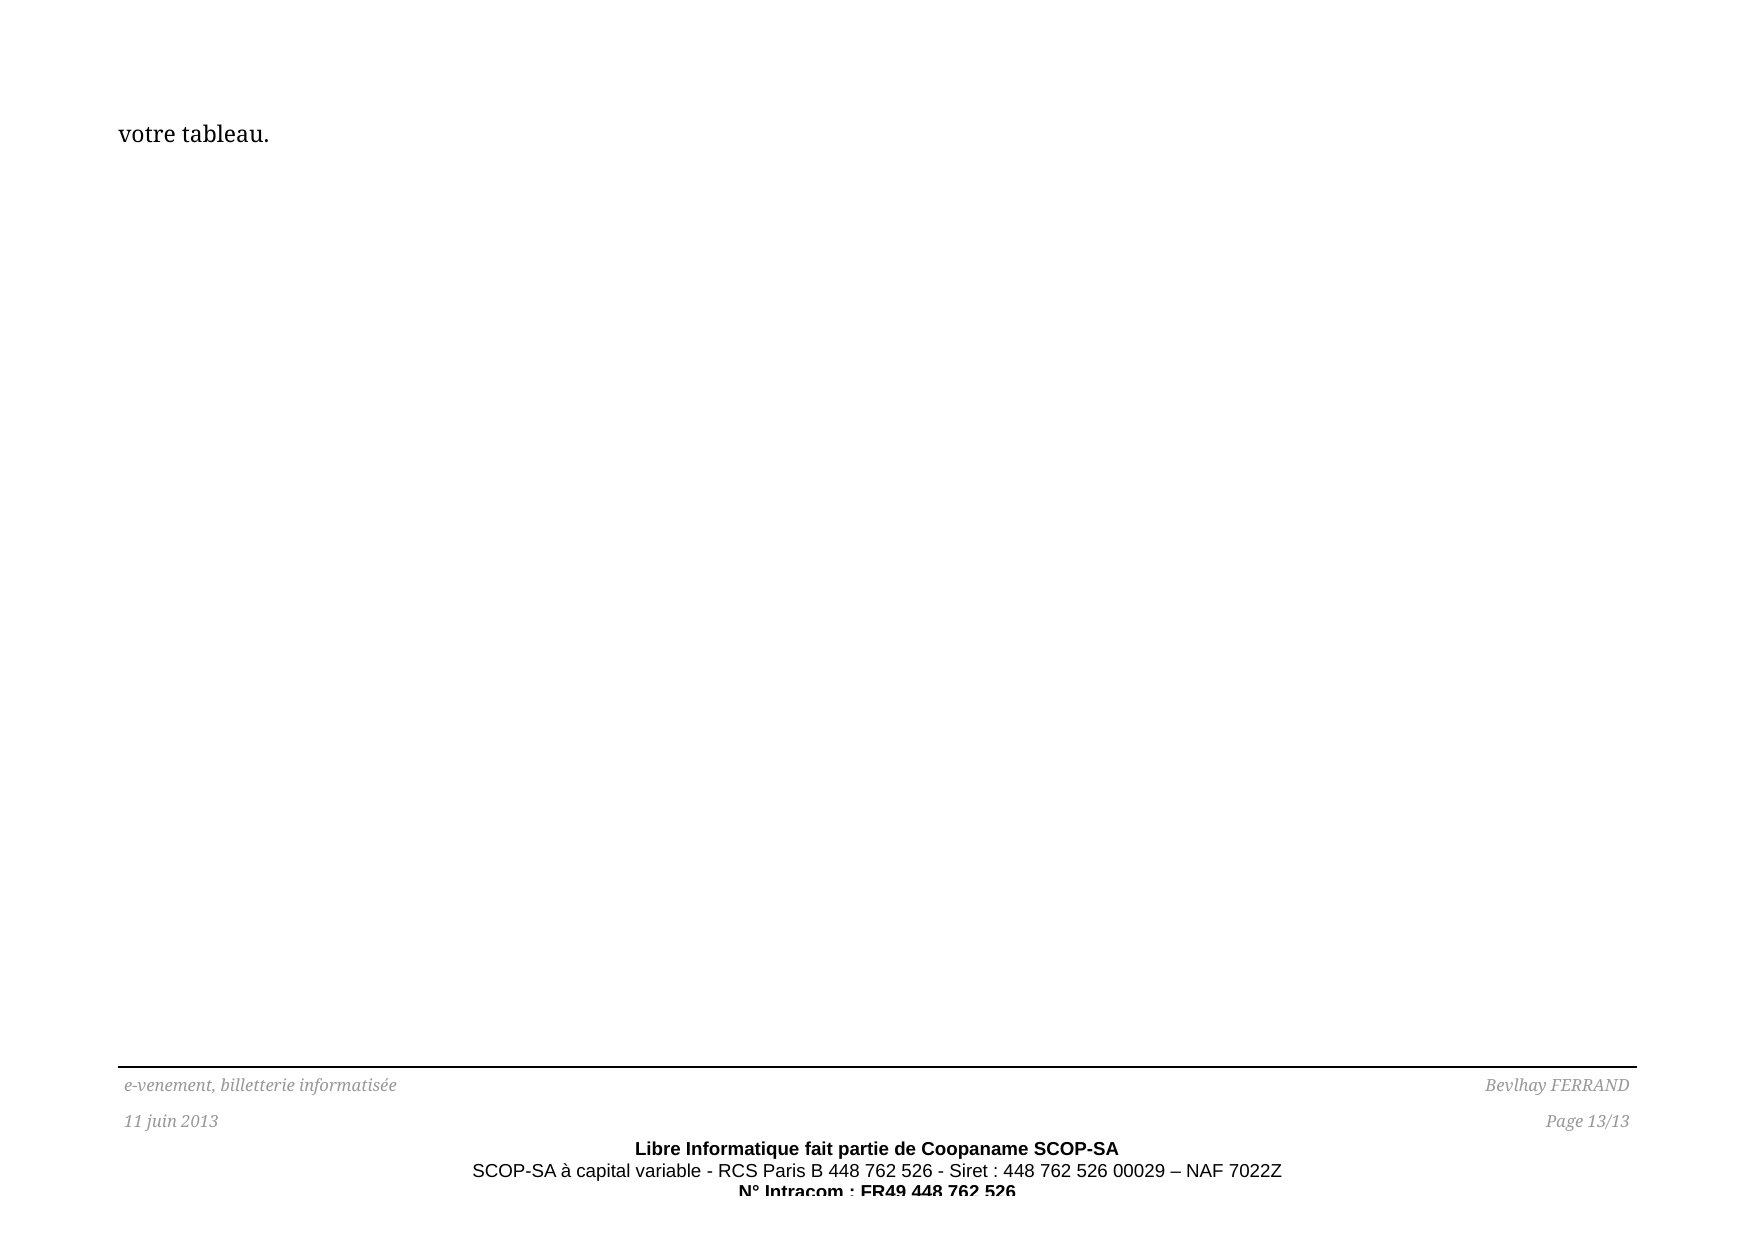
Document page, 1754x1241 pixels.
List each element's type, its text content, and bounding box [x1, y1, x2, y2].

text votre tableau. [118, 118, 1636, 149]
